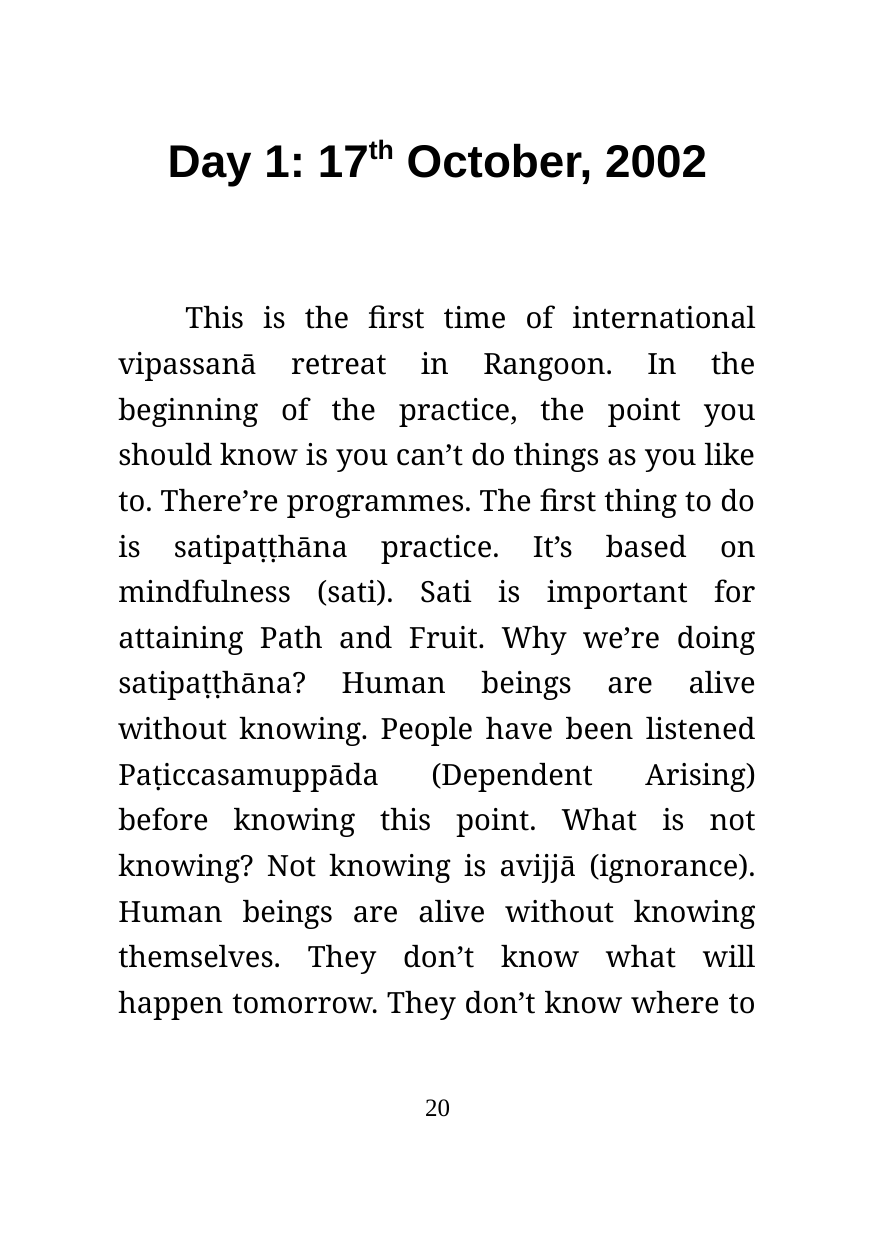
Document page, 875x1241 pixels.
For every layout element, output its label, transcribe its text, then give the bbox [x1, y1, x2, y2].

text This is the first time of international vipassanā retreat in Rangoon. In the beginning of the practice, the point you should know is you can’t do things as you like to. There’re programmes. The first thing to do is satipaṭṭhāna practice. It’s based on mindfulness (sati). Sati is important for attaining Path and Fruit. Why we’re doing satipaṭṭhāna? Human beings are alive without knowing. People have been listened Paṭiccasamuppāda (Dependent Arising) before knowing this point. What is not knowing? Not knowing is avijjā (ignorance). Human beings are alive without knowing themselves. They don’t know what will happen tomorrow. They don’t know where to [118, 298, 756, 1022]
subtitle Day 1: 17th October, 2002 [118, 134, 756, 187]
